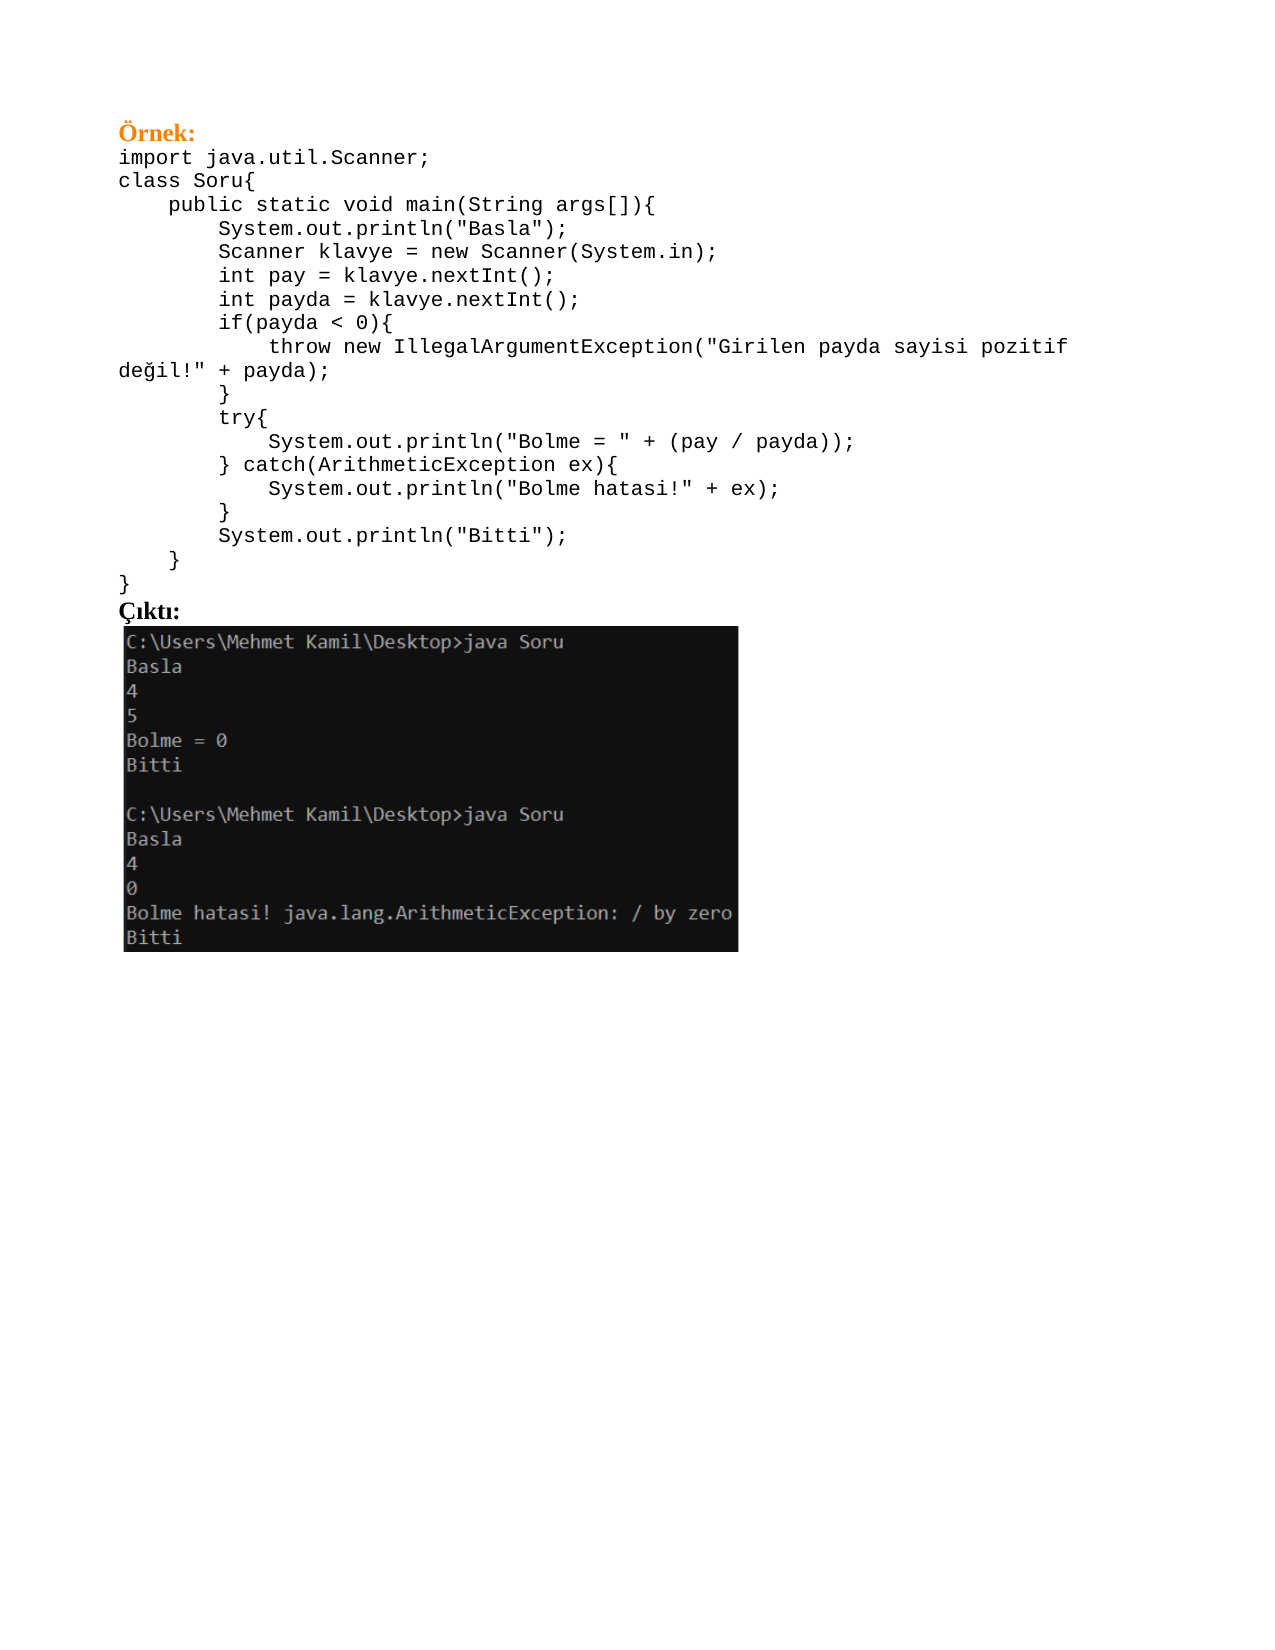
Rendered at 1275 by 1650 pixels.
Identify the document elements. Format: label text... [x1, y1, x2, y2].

text import java.util.Scanner; [118, 147, 1157, 171]
text } [118, 572, 1157, 596]
text public static void main(String args[]){ [118, 194, 1157, 218]
text System.out.println("Bolme = " + (pay / payda)); [118, 431, 1157, 454]
text System.out.println("Basla"); [118, 218, 1157, 241]
text int pay = klavye.nextInt(); [118, 265, 1157, 289]
text Çıktı: [118, 596, 1157, 625]
text Scanner klavye = new Scanner(System.in); [118, 241, 1157, 265]
text throw new IllegalArgumentException("Girilen payda sayisi pozitif değil!" + payda); [118, 336, 1157, 383]
text if(payda < 0){ [118, 312, 1157, 336]
text } [118, 549, 1157, 572]
text } [118, 383, 1157, 407]
picture [123, 626, 739, 952]
text try{ [118, 407, 1157, 431]
text } catch(ArithmeticException ex){ [118, 454, 1157, 478]
text System.out.println("Bolme hatasi!" + ex); [118, 478, 1157, 502]
text int payda = klavye.nextInt(); [118, 289, 1157, 312]
text } [118, 502, 1157, 525]
text System.out.println("Bitti"); [118, 525, 1157, 549]
text Örnek: [118, 118, 1157, 147]
text class Soru{ [118, 171, 1157, 194]
